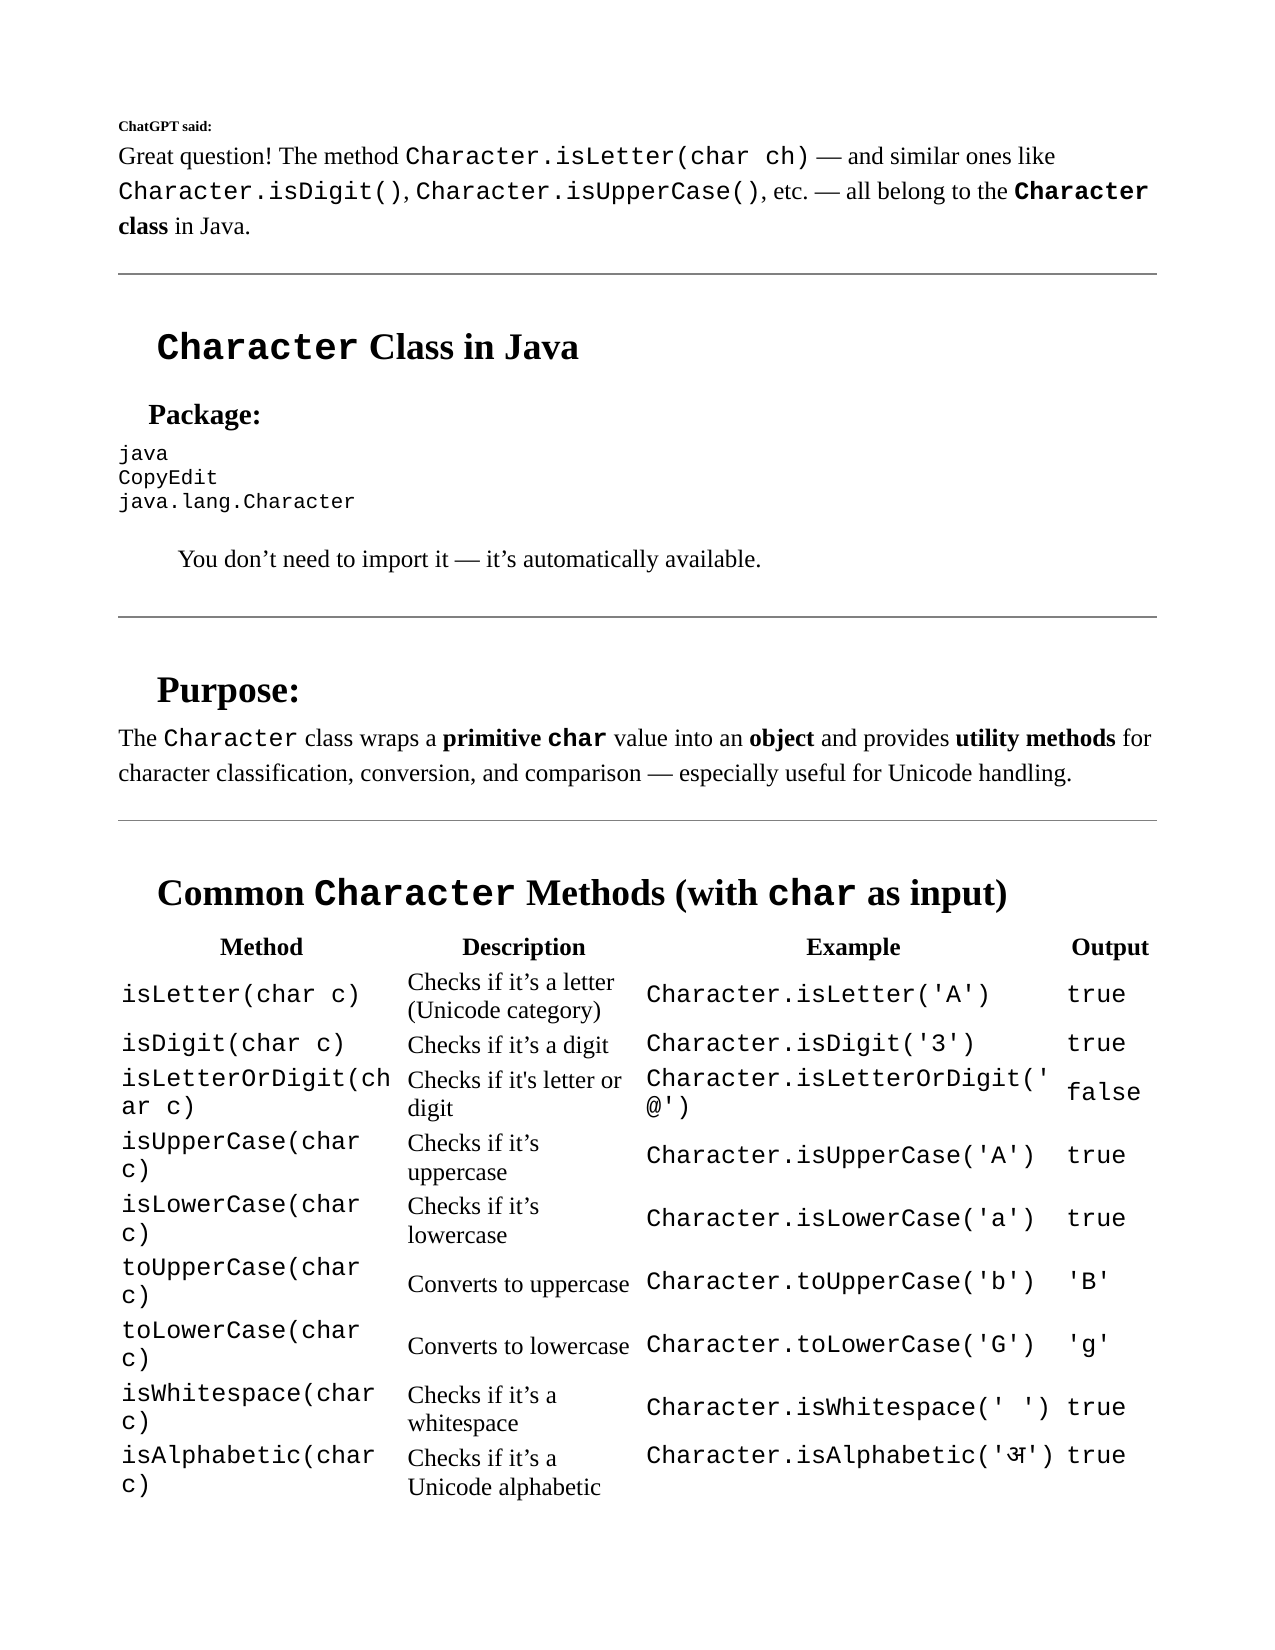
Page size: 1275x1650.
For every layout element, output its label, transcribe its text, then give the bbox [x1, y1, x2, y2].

subtitle ✅ Common Character Methods (with char as input) [118, 871, 1157, 917]
table_cell true [1063, 964, 1157, 1027]
subtitle ChatGPT said: [118, 118, 1157, 135]
table_cell Checks if it’s uppercase [405, 1125, 643, 1188]
table_cell true [1063, 1189, 1157, 1252]
table_cell Checks if it’s a whitespace [405, 1377, 643, 1440]
subtitle ✅ Character Class in Java [118, 324, 1157, 370]
table_cell 'g' [1063, 1314, 1157, 1377]
table_cell isAlphabetic(char c) [118, 1440, 404, 1503]
table_cell Character.isWhitespace(' ') [643, 1377, 1063, 1440]
table_cell toLowerCase(char c) [118, 1314, 404, 1377]
table_cell Character.toUpperCase('b') [643, 1252, 1063, 1314]
table_cell Checks if it’s a digit [405, 1027, 643, 1062]
table_cell Character.isLowerCase('a') [643, 1189, 1063, 1252]
table_cell Character.toLowerCase('G') [643, 1314, 1063, 1377]
table_cell toUpperCase(char c) [118, 1252, 404, 1314]
table_header Method [118, 929, 404, 964]
table_cell Character.isUpperCase('A') [643, 1125, 1063, 1188]
table_cell Character.isAlphabetic('अ') [643, 1440, 1063, 1503]
table_cell true [1063, 1027, 1157, 1062]
table_cell isWhitespace(char c) [118, 1377, 404, 1440]
table_cell isDigit(char c) [118, 1027, 404, 1062]
table_cell true [1063, 1440, 1157, 1503]
table_cell true [1063, 1125, 1157, 1188]
text java.lang.Character [118, 491, 1157, 514]
table_cell Character.isLetter('A') [643, 964, 1063, 1027]
table_cell Character.isLetterOrDigit('@') [643, 1062, 1063, 1125]
text The Character class wraps a primitive char value into an object and provides utility methods for character classification, conversion, and comparison — especially useful for Unicode handling. [118, 723, 1157, 787]
table_header Description [405, 929, 643, 964]
table_header Example [643, 929, 1063, 964]
table_cell 'B' [1063, 1252, 1157, 1314]
table_cell Converts to uppercase [405, 1252, 643, 1314]
table_cell Checks if it's letter or digit [405, 1062, 643, 1125]
table_cell isLetter(char c) [118, 964, 404, 1027]
table_header Output [1063, 929, 1157, 964]
table_cell isUpperCase(char c) [118, 1125, 404, 1188]
table_cell Checks if it’s a Unicode alphabetic [405, 1440, 643, 1503]
text java [118, 443, 1157, 467]
table_cell isLowerCase(char c) [118, 1189, 404, 1252]
table_cell isLetterOrDigit(char c) [118, 1062, 404, 1125]
text Great question! The method Character.isLetter(char ch) — and similar ones like Character.isDigit(), Character.isUpperCase(), etc. — all belong to the Character class in Java. [118, 141, 1157, 240]
table_cell Converts to lowercase [405, 1314, 643, 1377]
subtitle 🔹 Package: [118, 397, 1157, 431]
table_cell Character.isDigit('3') [643, 1027, 1063, 1062]
table_cell Checks if it’s lowercase [405, 1189, 643, 1252]
text CopyEdit [118, 467, 1157, 491]
text You don’t need to import it — it’s automatically available. [177, 544, 1098, 573]
table_cell true [1063, 1377, 1157, 1440]
table_cell false [1063, 1062, 1157, 1125]
table_cell Checks if it’s a letter (Unicode category) [405, 964, 643, 1027]
subtitle 🧠 Purpose: [118, 667, 1157, 710]
